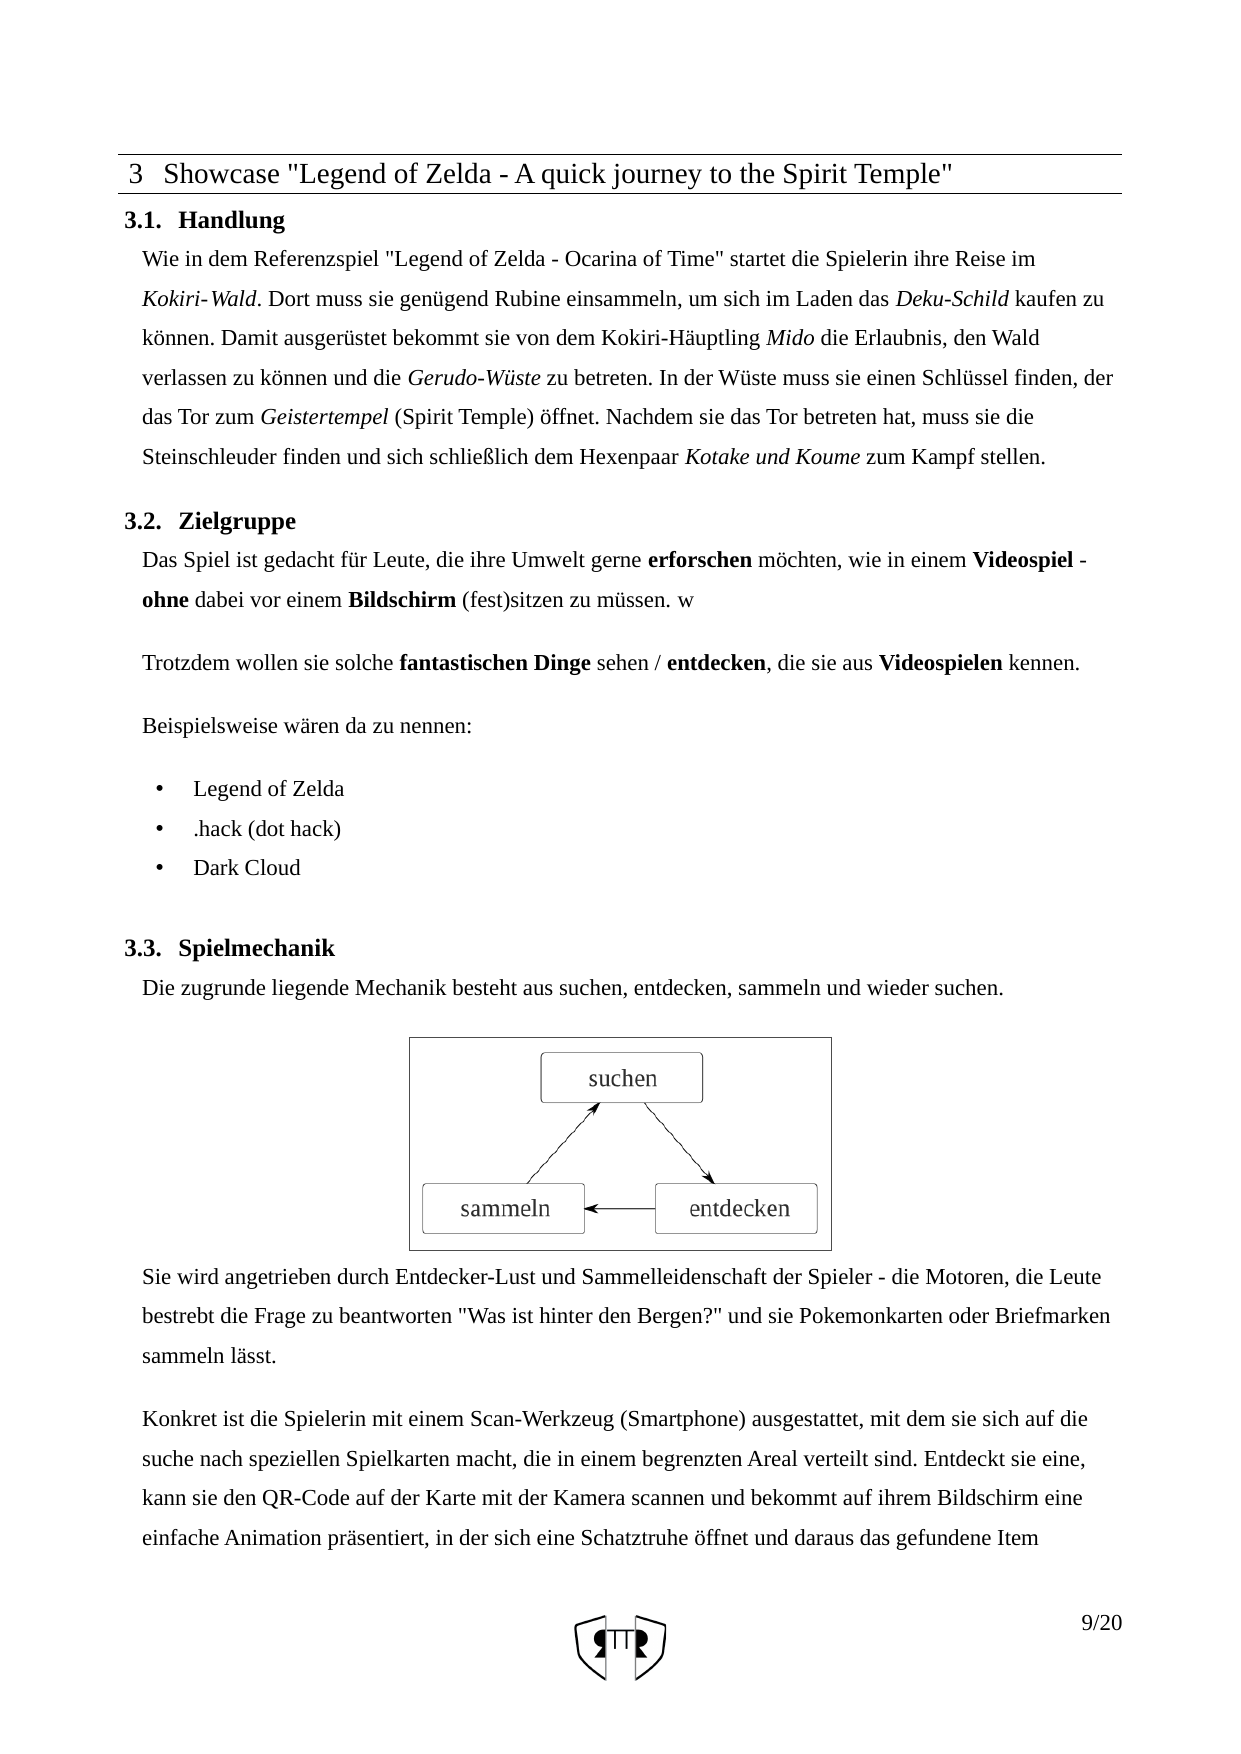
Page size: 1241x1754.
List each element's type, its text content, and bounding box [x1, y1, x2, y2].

text Trotzdem wollen sie solche fantastischen Dinge sehen / entdecken, die sie aus Videospielen kennen. [142, 649, 1122, 675]
text Sie wird angetrieben durch Entdecker-Lust und Sammelleidenschaft der Spieler - die Motoren, die Leute bestrebt die Frage zu beantworten "Was ist hinter den Bergen?" und sie Pokemonkarten oder Briefmarken sammeln lässt. [142, 1037, 1122, 1368]
list Legend of Zelda [156, 775, 1122, 802]
text Das Spiel ist gedacht für Leute, die ihre Umwelt gerne erforschen möchten, wie in einem Videospiel - ohne dabei vor einem Bildschirm (fest)sitzen zu müssen. w [142, 546, 1122, 612]
text Beispielsweise wären da zu nennen: [142, 712, 1122, 738]
subtitle Zielgruppe [124, 506, 1122, 535]
text Konkret ist die Spielerin mit einem Scan-Werkzeug (Smartphone) ausgestattet, mit dem sie sich auf die suche nach speziellen Spielkarten macht, die in einem begrenzten Areal verteilt sind. Entdeckt sie eine, kann sie den QR-Code auf der Karte mit der Kamera scannen und bekommt auf ihrem Bildschirm eine einfache Animation präsentiert, in der sich eine Schatztruhe öffnet und daraus das gefundene Item [142, 1405, 1122, 1550]
list .hack (dot hack) [156, 815, 1122, 841]
subtitle Showcase "Legend of Zelda - A quick journey to the Spirit Temple" [118, 155, 1122, 193]
text Die zugrunde liegende Mechanik besteht aus suchen, entdecken, sammeln und wieder suchen. [142, 974, 1122, 1000]
text Wie in dem Referenzspiel "Legend of Zelda - Ocarina of Time" startet die Spielerin ihre Reise im Kokiri‑Wald. Dort muss sie genügend Rubine einsammeln, um sich im Laden das Deku-Schild kaufen zu können. Damit ausgerüstet bekommt sie von dem Kokiri-Häuptling Mido die Erlaubnis, den Wald verlassen zu können und die Gerudo-Wüste zu betreten. In der Wüste muss sie einen Schlüssel finden, der das Tor zum Geistertempel (Spirit Temple) öffnet. Nachdem sie das Tor betreten hat, muss sie die Steinschleuder finden und sich schließlich dem Hexenpaar Kotake und Koume zum Kampf stellen. [142, 245, 1122, 469]
subtitle Handlung [124, 205, 1122, 234]
list Dark Cloud [156, 854, 1122, 881]
picture [414, 1042, 826, 1244]
picture [574, 1615, 667, 1681]
subtitle Spielmechanik [124, 933, 1122, 962]
